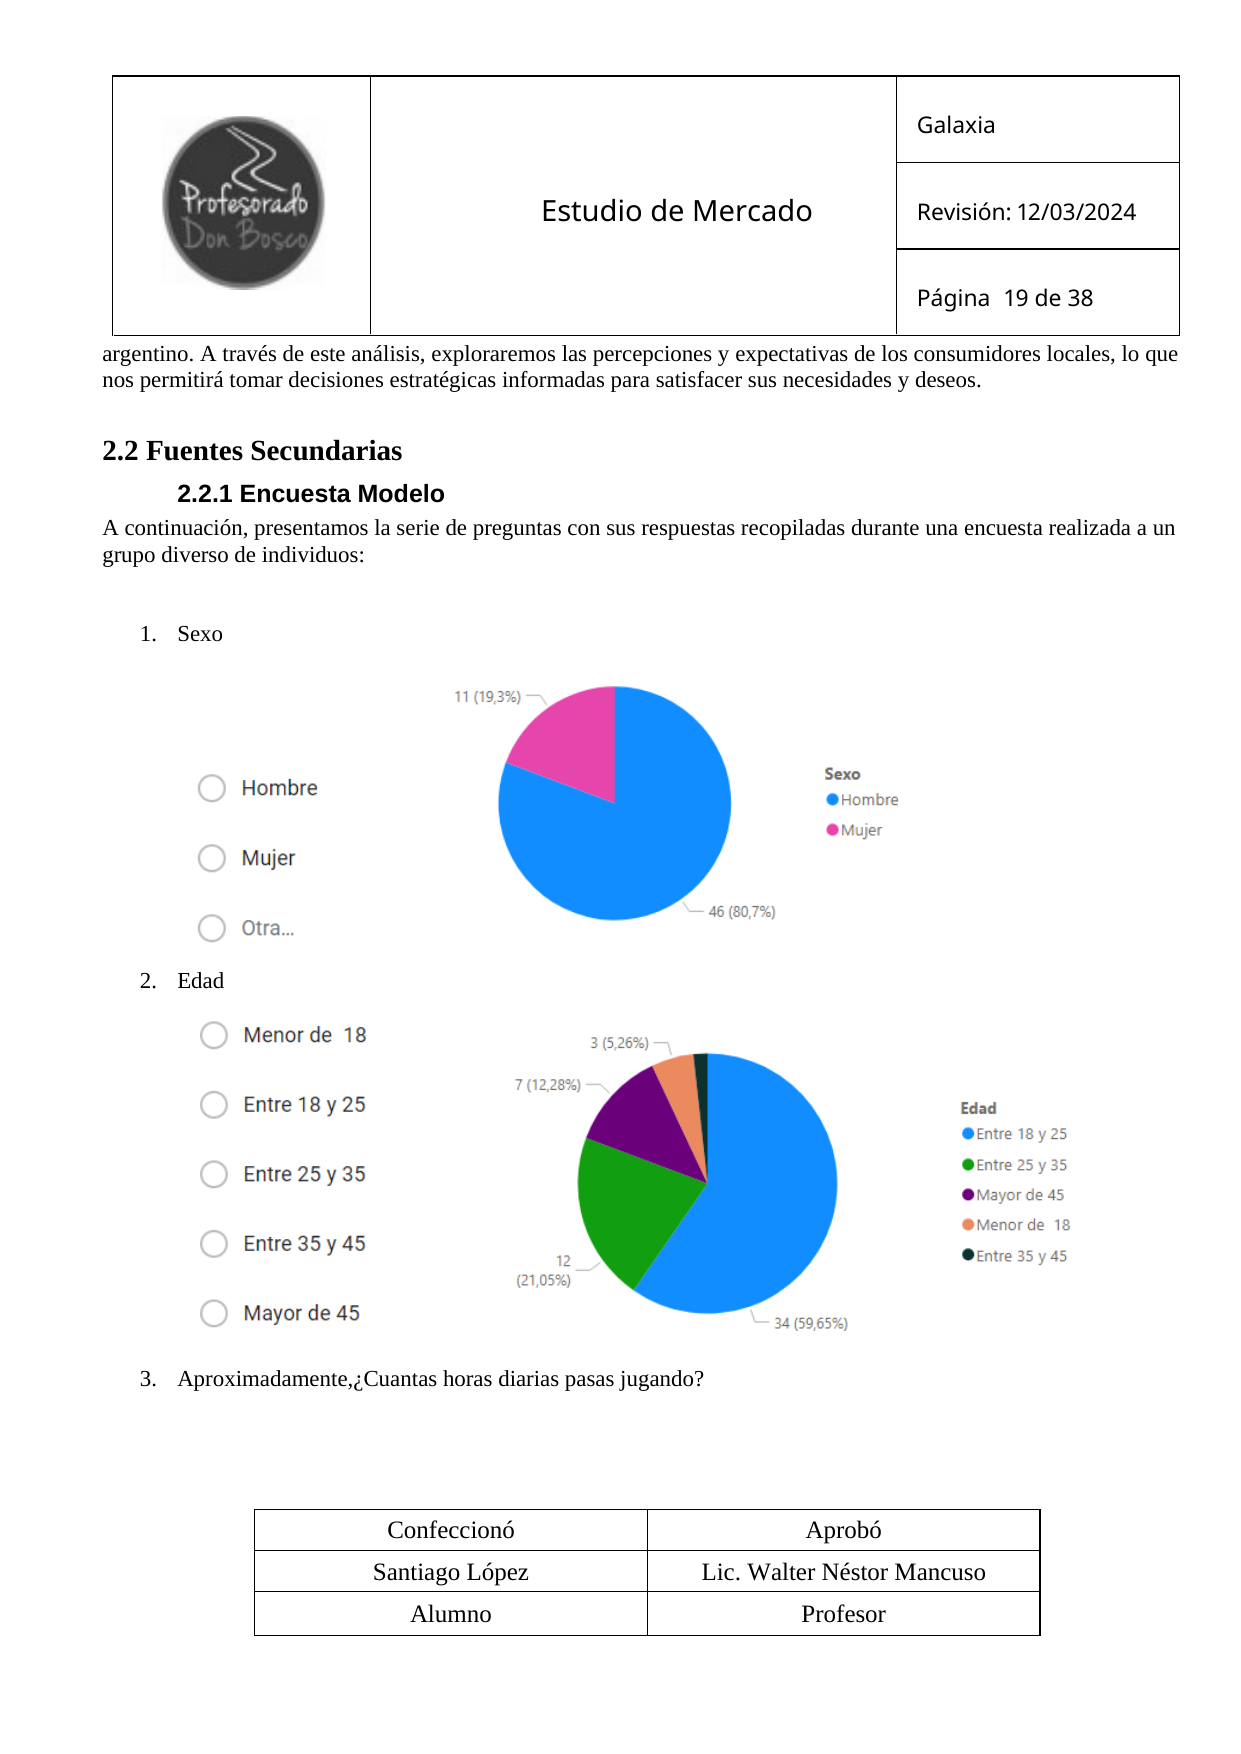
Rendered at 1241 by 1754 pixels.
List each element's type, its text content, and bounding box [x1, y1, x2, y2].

text A continuación, presentamos la serie de preguntas con sus respuestas recopiladas durante una encuesta realizada a un grupo diverso de individuos: [102, 514, 1192, 567]
subtitle 2.2 Fuentes Secundarias [102, 433, 1192, 467]
text argentino. A través de este análisis, exploraremos las percepciones y expectativas de los consumidores locales, lo que nos permitirá tomar decisiones estratégicas informadas para satisfacer sus necesidades y deseos. [102, 339, 1192, 392]
picture [177, 993, 413, 1361]
picture [477, 1011, 1120, 1361]
list Edad [139, 967, 1192, 1365]
subtitle 2.2.1 Encuesta Modelo [102, 479, 1192, 508]
picture [425, 646, 904, 968]
picture [177, 741, 420, 968]
list Sexo [139, 620, 1192, 646]
list Aproximadamente,¿Cuantas horas diarias pasas jugando? [139, 1365, 1192, 1391]
